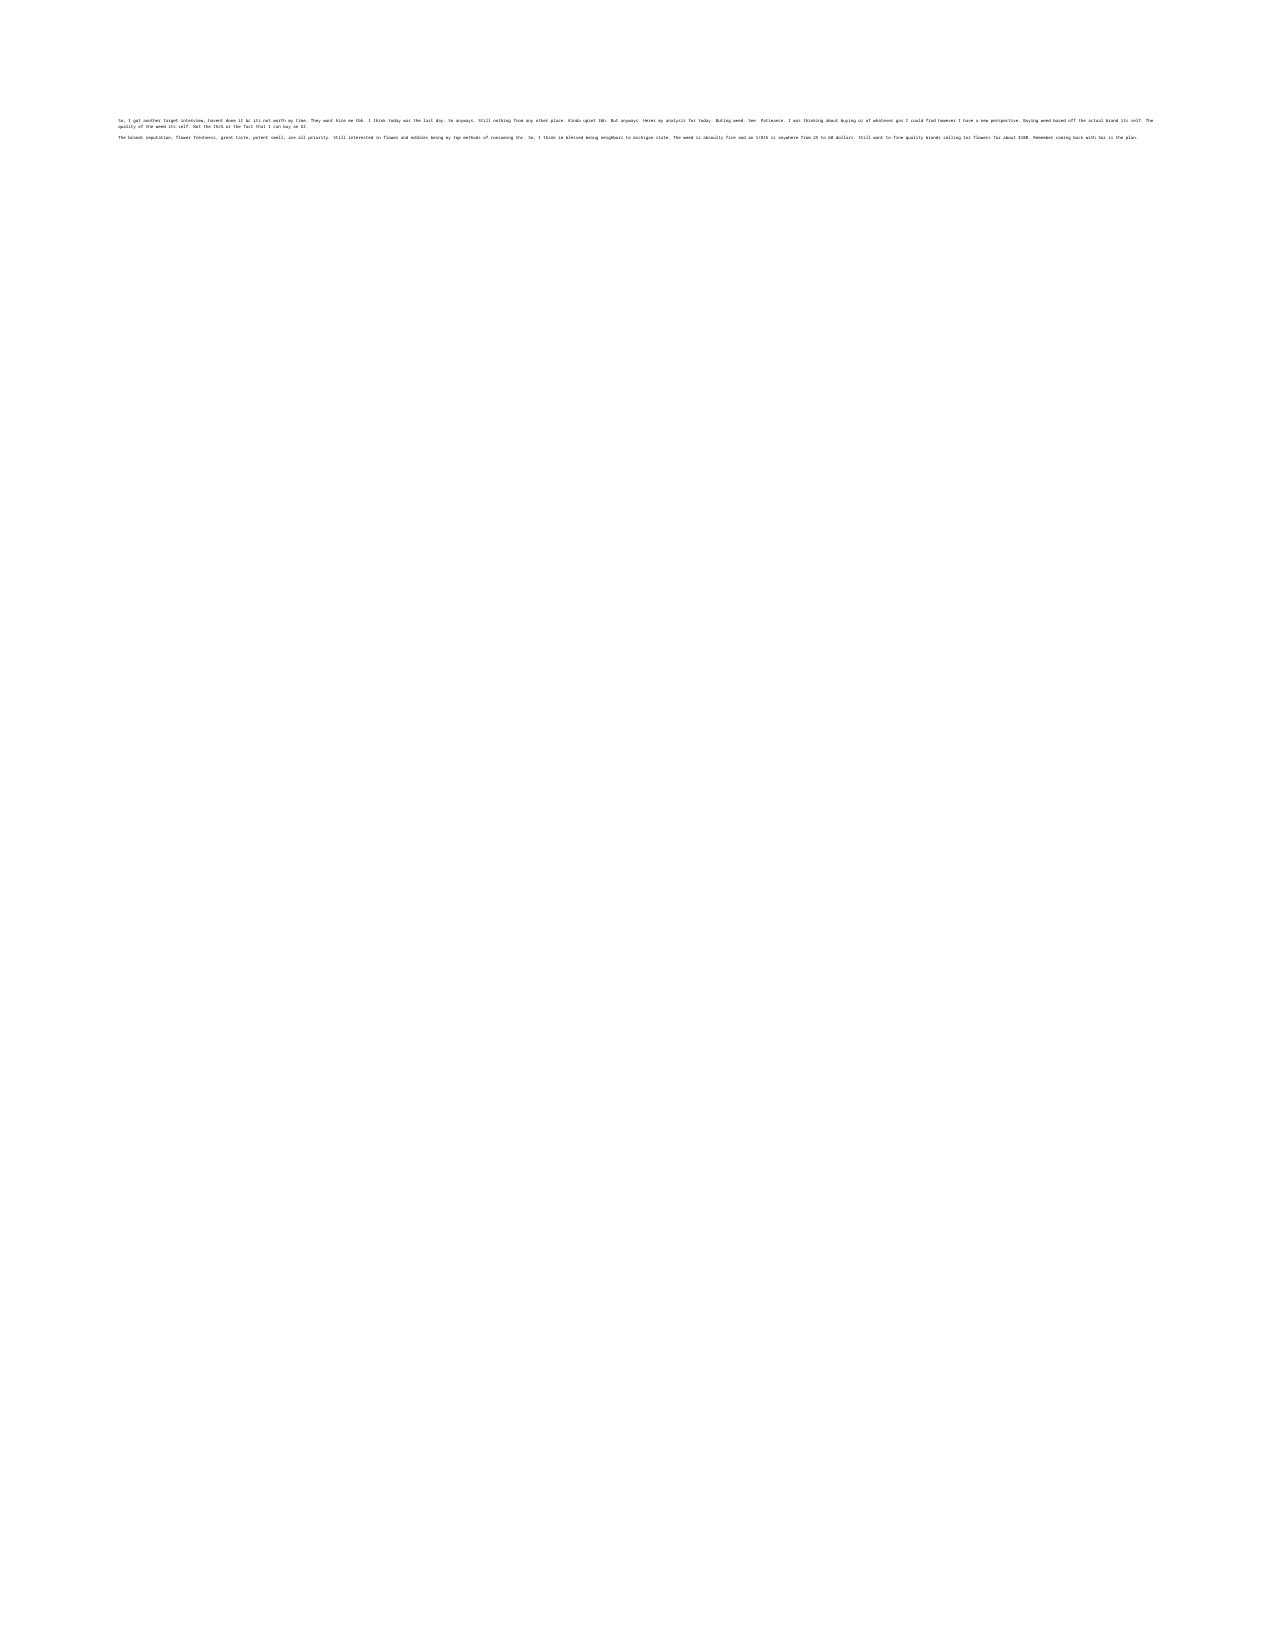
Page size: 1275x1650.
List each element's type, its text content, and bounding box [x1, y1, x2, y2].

text So, I got another target interview, havent done it bc its not worth my time. They wont hire me tbh. I think today was the last day. So anyways. Still nothing from any other place. Kinda upset tbh. But anyways. Heres my analysis for today. Buting weed. See. Patieance. I was thinking about buying oz of whatever gas I could find however I have a new perspective. Buying weed based off the actual brand its self. The quality of the weed its self. Not the thc% or the fact that I can buy an OZ. [118, 118, 1157, 129]
